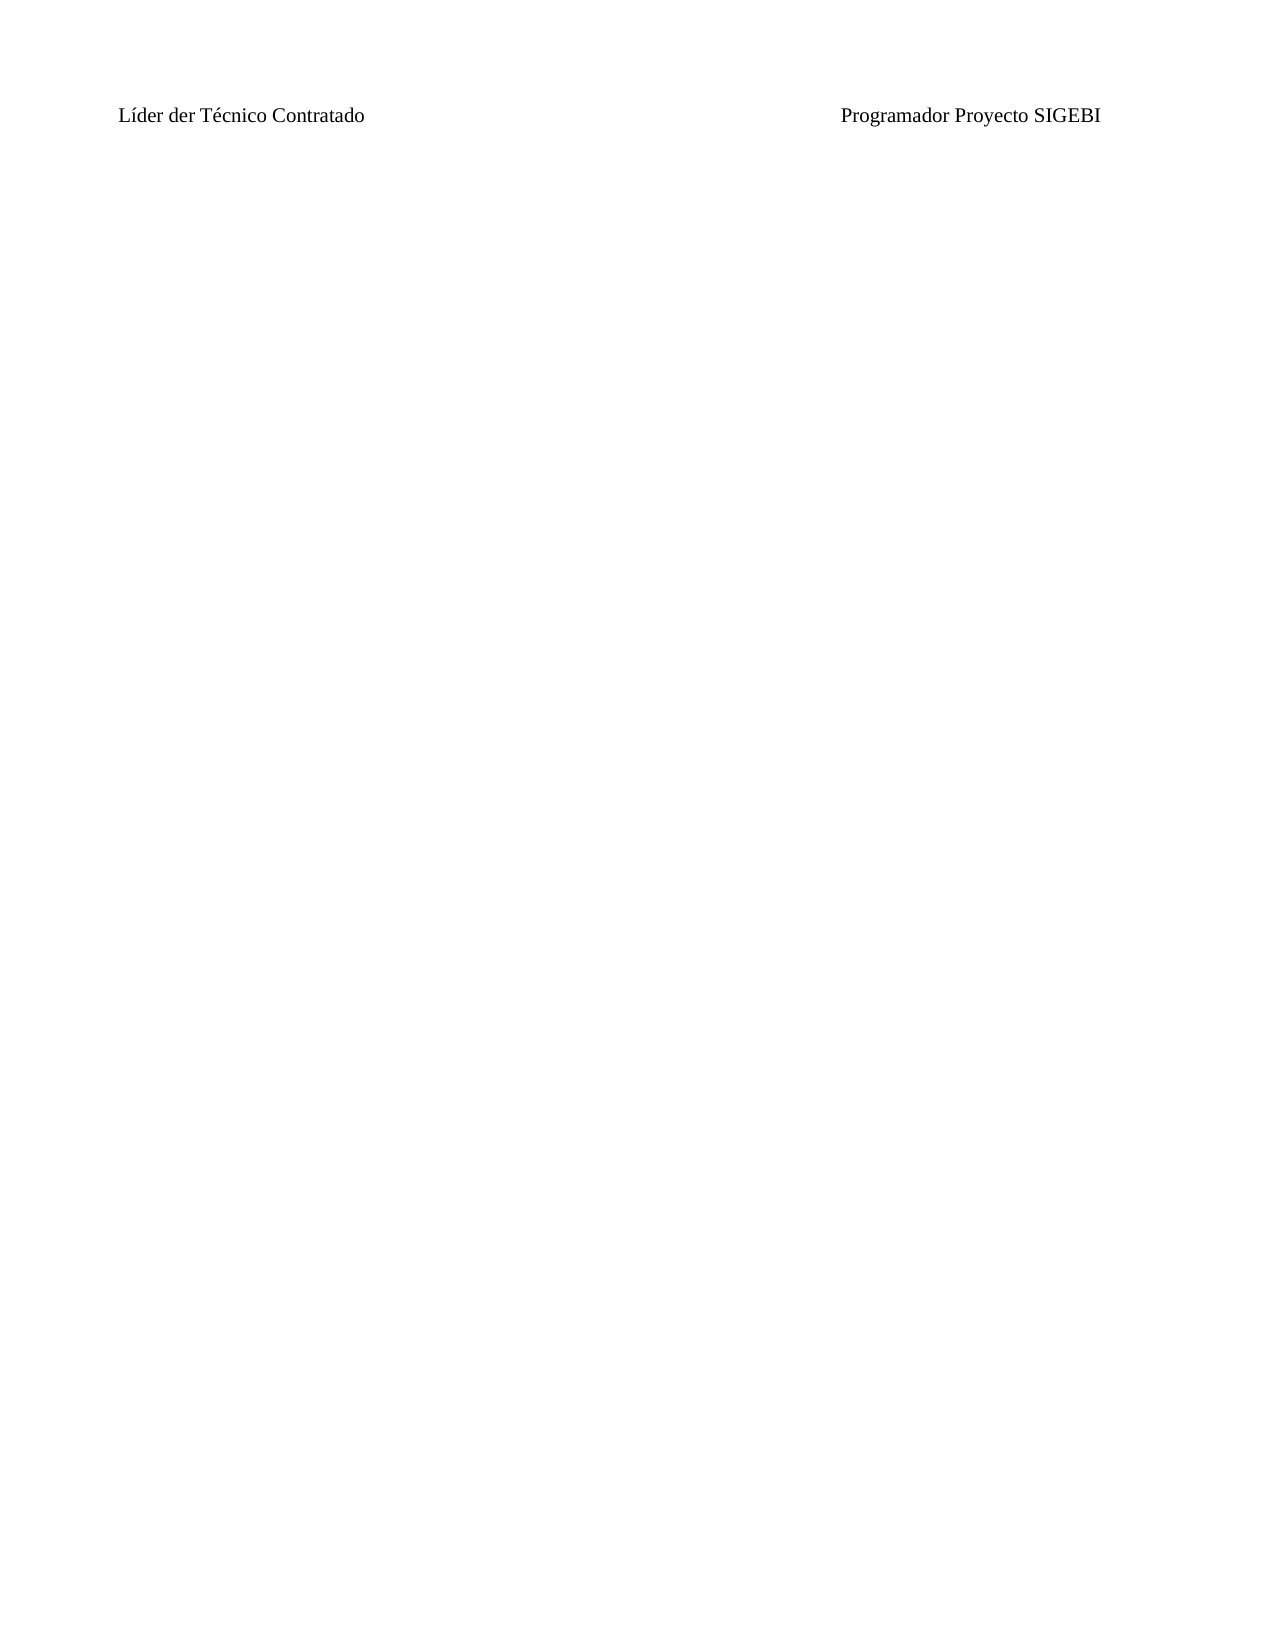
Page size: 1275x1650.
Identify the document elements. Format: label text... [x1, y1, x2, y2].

text Líder der Técnico Contratado Programador Proyecto SIGEBI [118, 103, 1157, 127]
